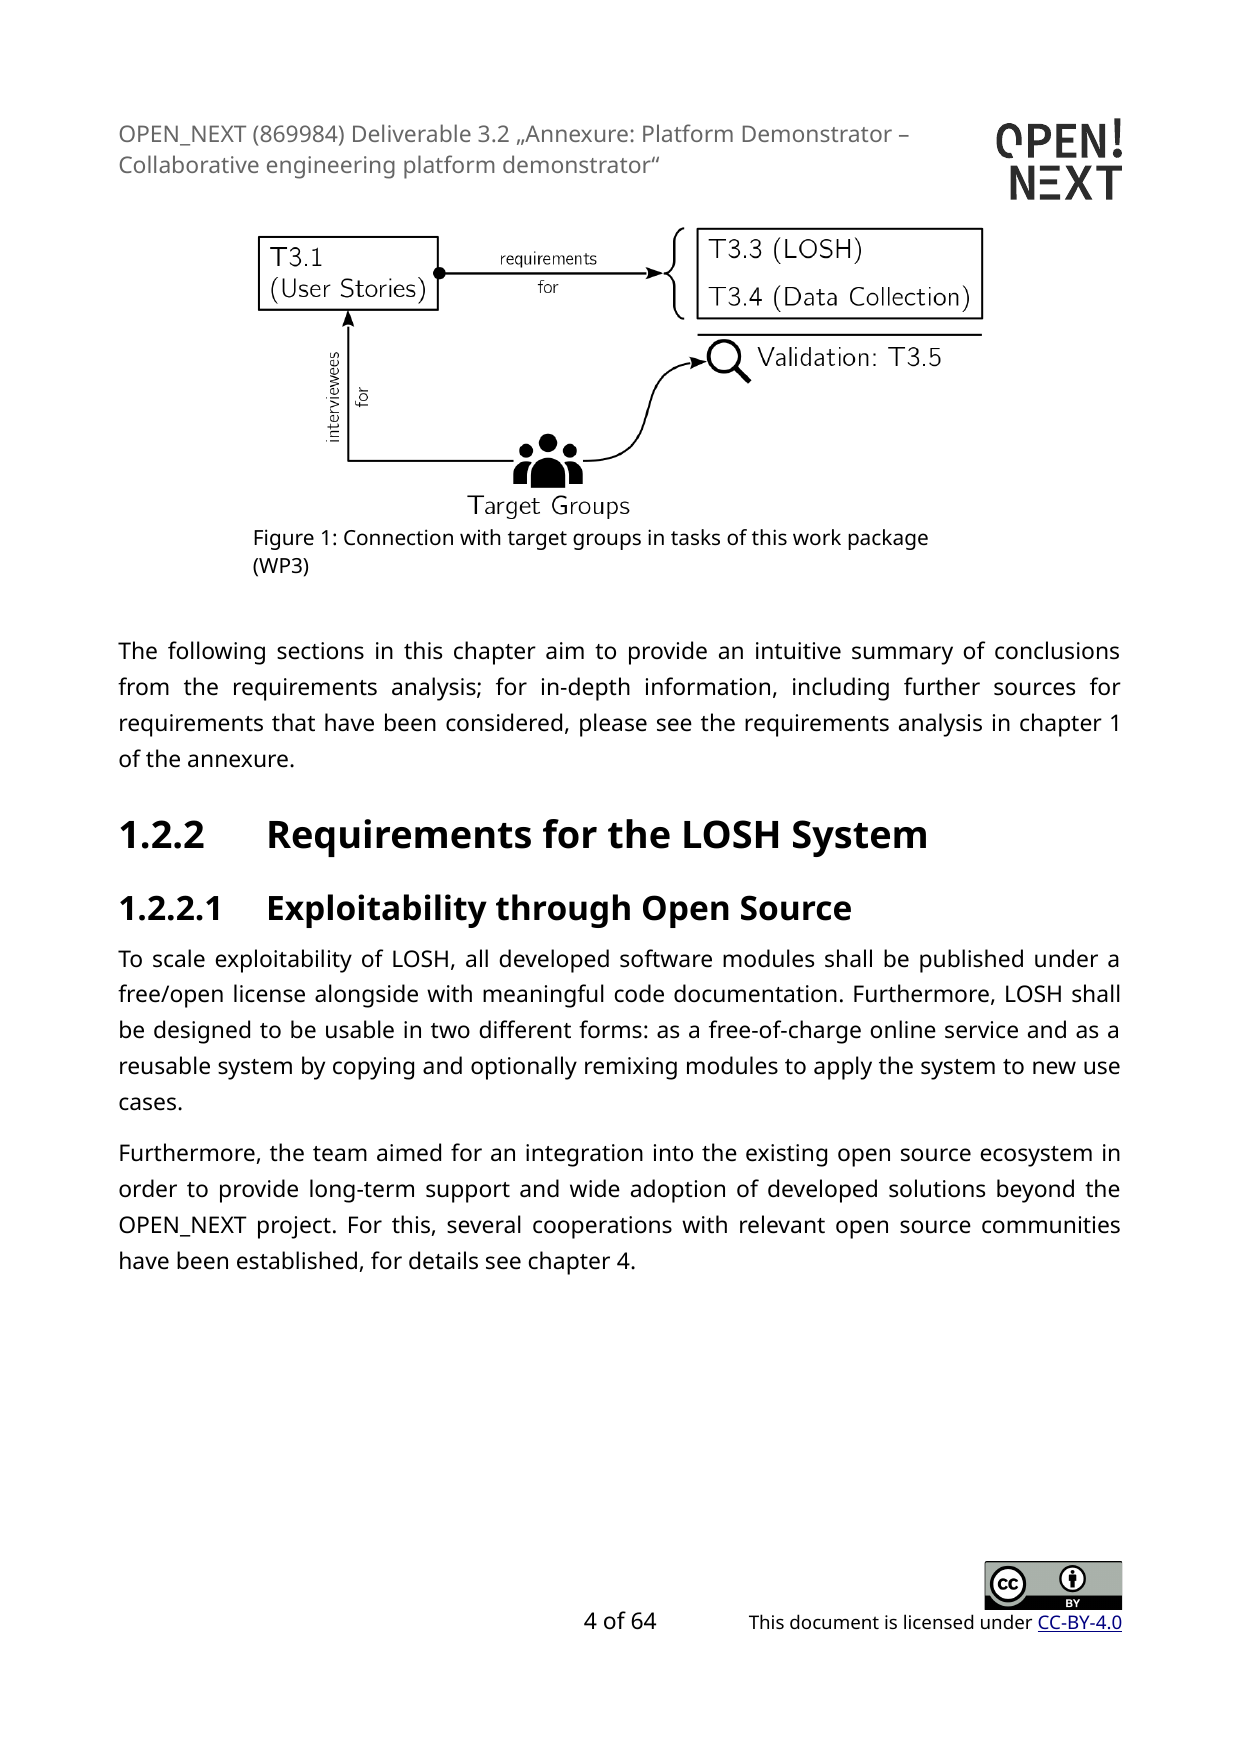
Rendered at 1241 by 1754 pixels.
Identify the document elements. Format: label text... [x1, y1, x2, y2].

subtitle Requirements for the LOSH System [118, 808, 1122, 859]
picture [252, 222, 988, 523]
text The following sections in this chapter aim to provide an intuitive summary of conclusions from the requirements analysis; for in-depth information, including further sources for requirements that have been considered, please see the requirements analysis in chapter 1 of the annexure. [118, 635, 1122, 774]
subtitle Exploitability through Open Source [118, 884, 1122, 930]
picture [984, 1561, 1123, 1610]
text Furthermore, the team aimed for an integration into the existing open source ecosystem in order to provide long-term support and wide adoption of developed solutions beyond the OPEN_NEXT project. For this, several cooperations with relevant open source communities have been established, for details see chapter 4. [118, 1137, 1122, 1276]
text Figure 1: Connection with target groups in tasks of this work package (WP3) [253, 523, 988, 579]
text To scale exploitability of LOSH, all developed software modules shall be published under a free/open license alongside with meaningful code documentation. Furthermore, LOSH shall be designed to be usable in two different forms: as a free-of-charge online service and as a reusable system by copying and optionally remixing modules to apply the system to new use cases. [118, 942, 1122, 1117]
